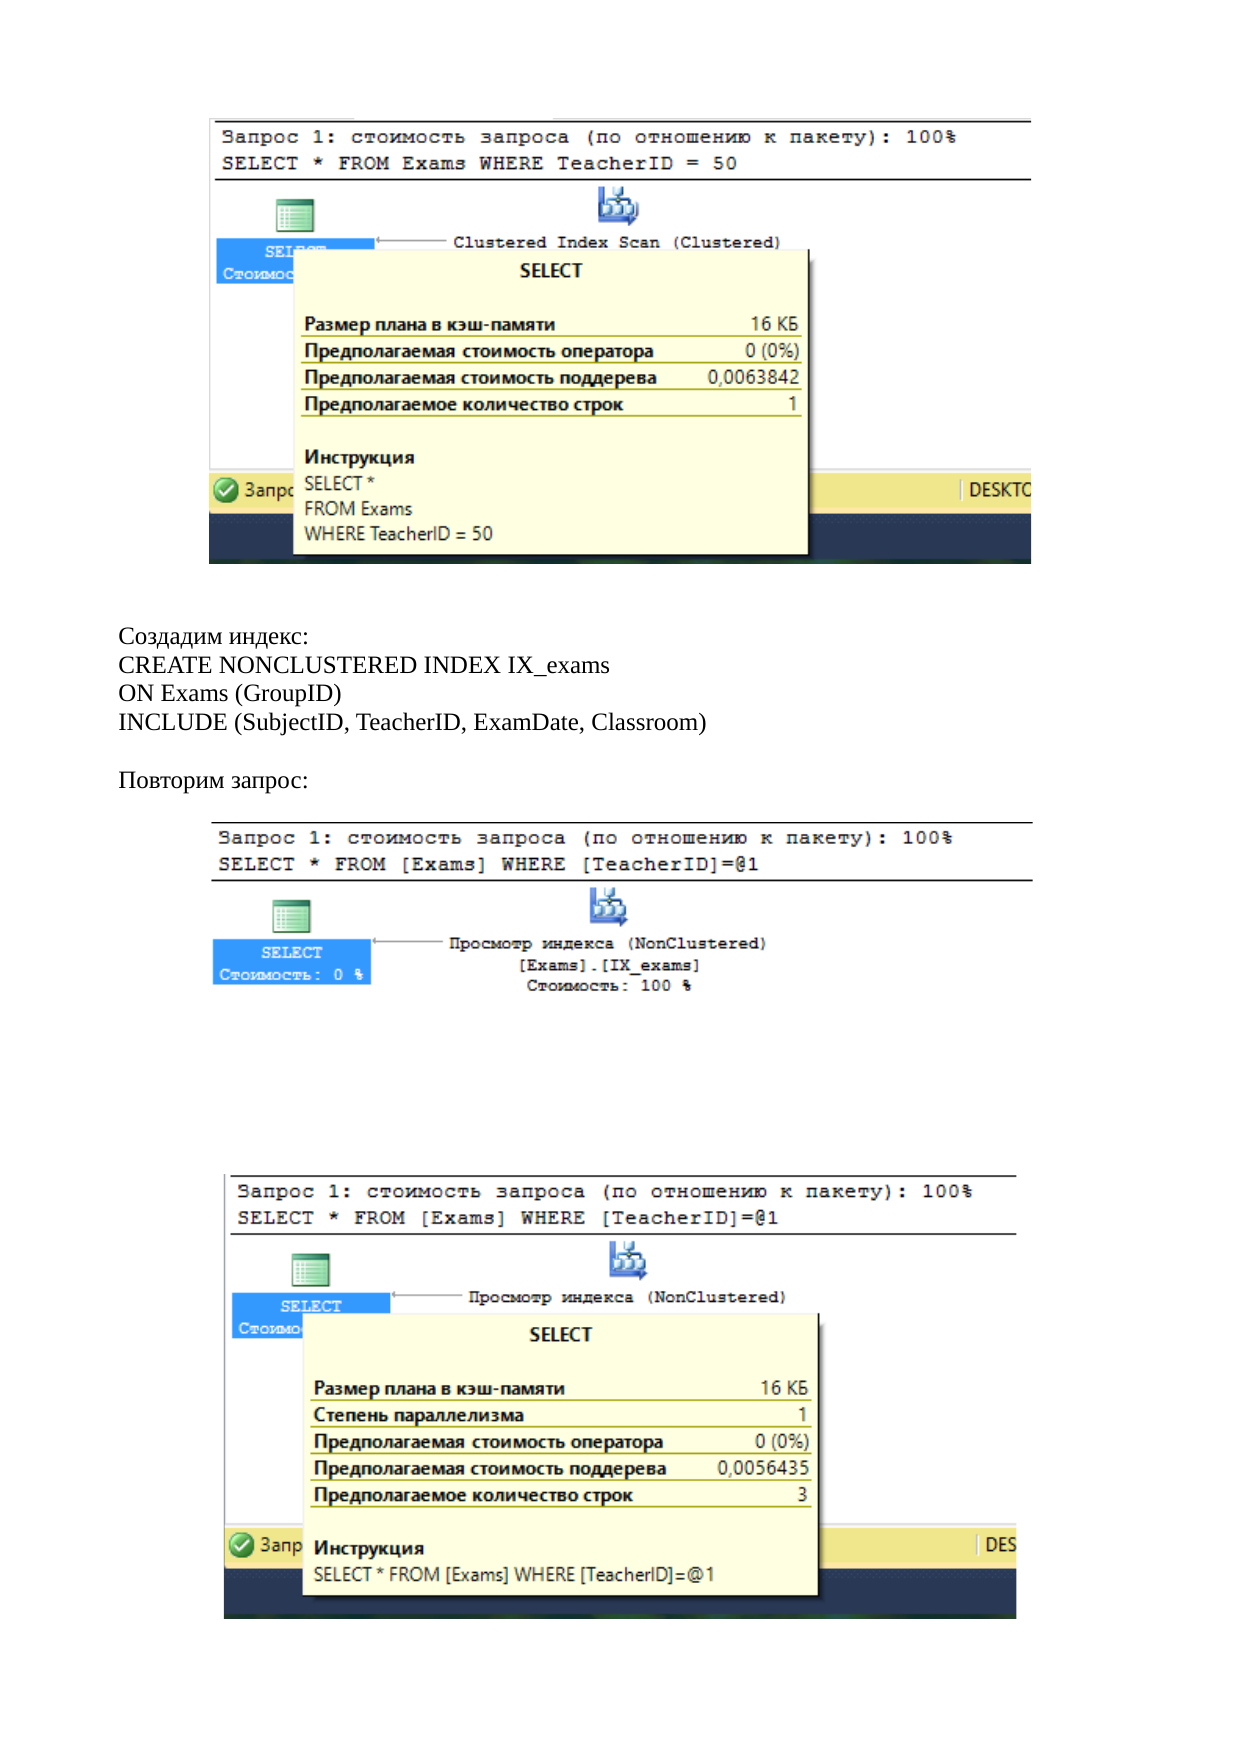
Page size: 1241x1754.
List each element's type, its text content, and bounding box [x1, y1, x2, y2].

text Создадим индекс: [118, 621, 1122, 650]
text Повторим запрос: [118, 765, 1122, 793]
text CREATE NONCLUSTERED INDEX IX_exams [118, 650, 1122, 678]
picture [209, 118, 1032, 564]
text ON Exams (GroupID) [118, 678, 1122, 707]
text INCLUDE (SubjectID, TeacherID, ExamDate, Classroom) [118, 707, 1122, 736]
picture [223, 1174, 1017, 1619]
picture [207, 822, 1033, 1146]
